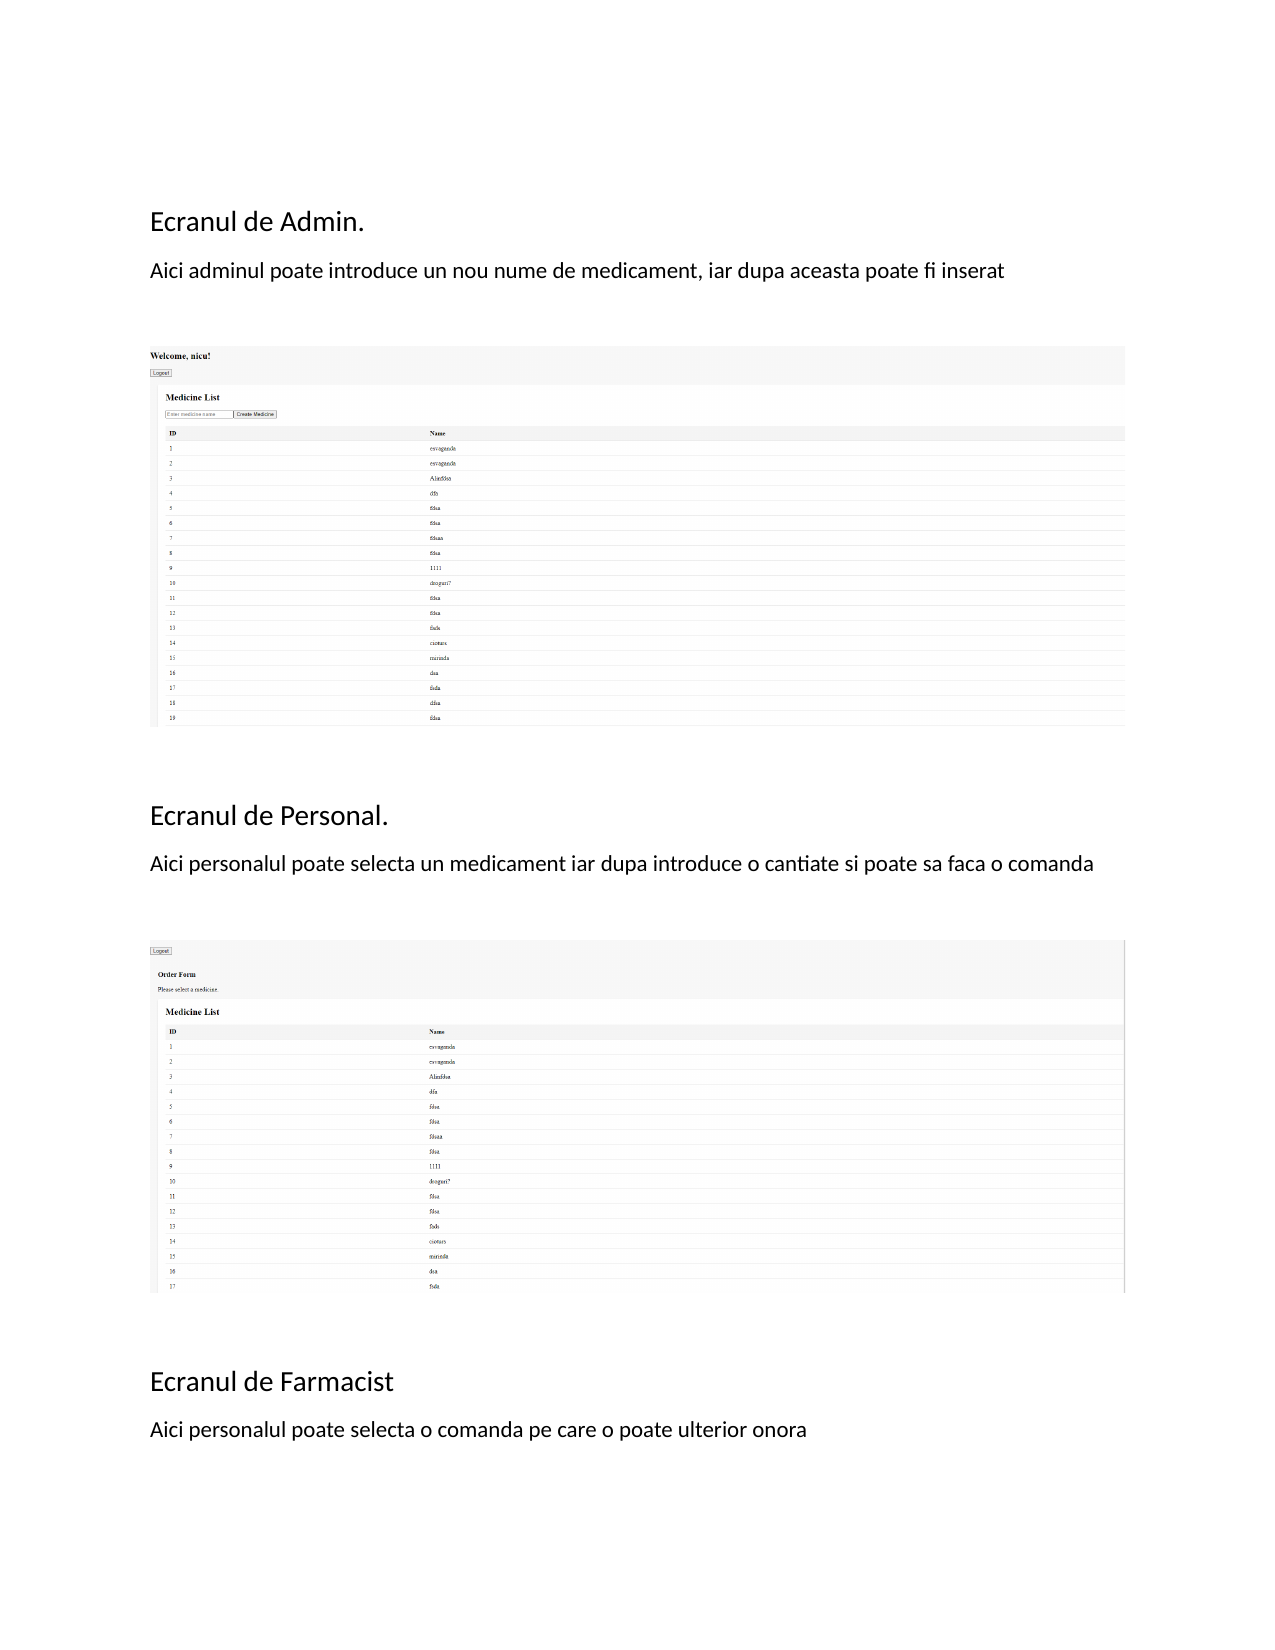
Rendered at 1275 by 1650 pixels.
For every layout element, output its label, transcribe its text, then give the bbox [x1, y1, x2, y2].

text Ecranul de Personal. [150, 797, 1125, 832]
text Aici adminul poate introduce un nou nume de medicament, iar dupa aceasta poate fi inserat [150, 256, 1125, 284]
text Ecranul de Admin. [150, 203, 1125, 238]
text Ecranul de Farmacist [150, 1363, 1125, 1398]
text Aici personalul poate selecta un medicament iar dupa introduce o cantiate si poate sa faca o comanda [150, 849, 1125, 878]
text Aici personalul poate selecta o comanda pe care o poate ulterior onora [150, 1416, 1125, 1443]
